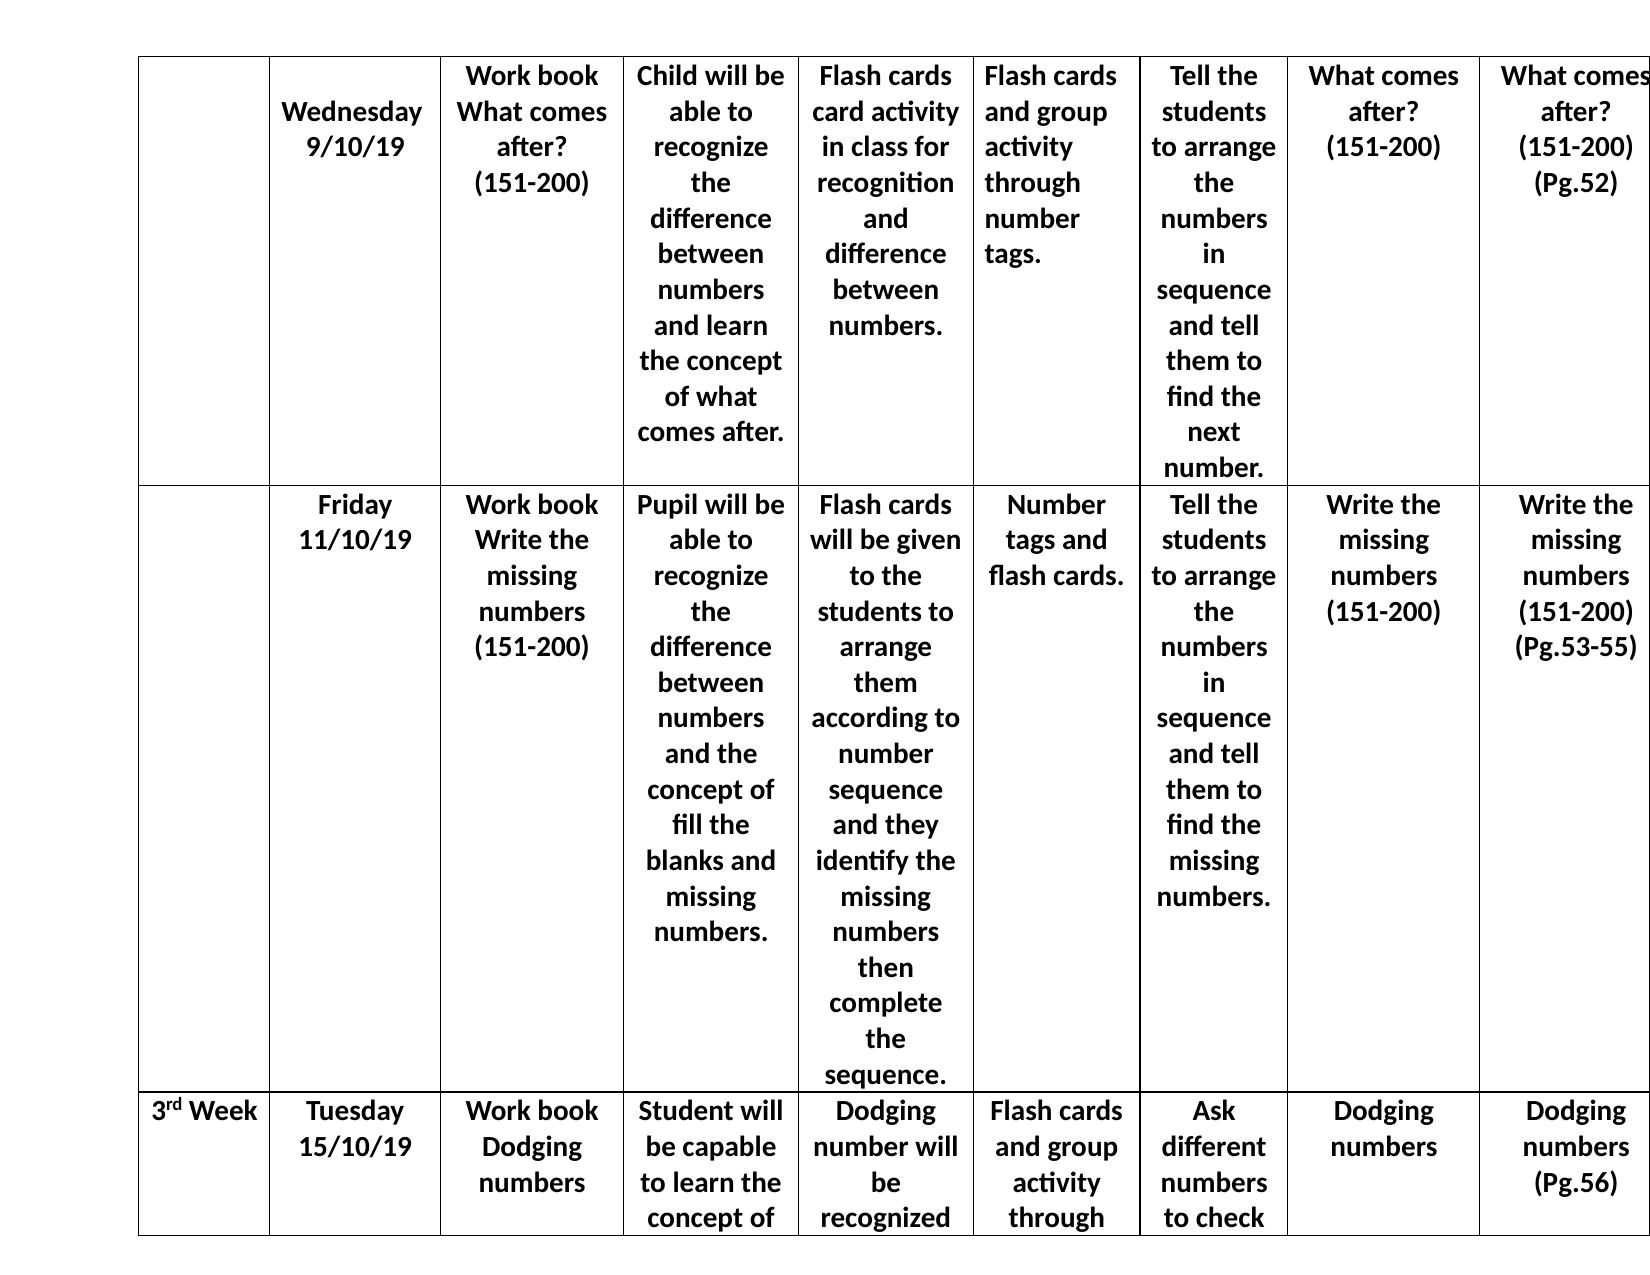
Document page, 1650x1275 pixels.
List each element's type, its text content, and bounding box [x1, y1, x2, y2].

table_cell Work book Dodging numbers [441, 1093, 623, 1235]
table_cell Child will be able to recognize the difference between numbers and learn the concept of what comes after. [624, 57, 798, 485]
table_cell Flash cards and group activity through [974, 1093, 1139, 1235]
table_cell Dodging numbers [1288, 1093, 1479, 1235]
table_cell Ask different numbers to check [1141, 1093, 1287, 1235]
table_cell Work book Write the missing numbers (151-200) [441, 486, 623, 1091]
table_cell Student will be capable to learn the concept of [624, 1093, 798, 1235]
table_cell Tuesday 15/10/19 [270, 1093, 440, 1235]
table_cell Tell the students to arrange the numbers in sequence and tell them to find the next number. [1141, 57, 1287, 485]
table_cell Dodging number will be recognized [799, 1093, 973, 1235]
table_cell [139, 486, 269, 1091]
table_cell Tell the students to arrange the numbers in sequence and tell them to find the missing numbers. [1141, 486, 1287, 1091]
table_cell Number tags and flash cards. [974, 486, 1139, 1091]
table_cell [139, 57, 269, 485]
table_cell Write the missing numbers (151-200) [1288, 486, 1479, 1091]
table_cell Flash cards will be given to the students to arrange them according to number sequence and they identify the missing numbers then complete the sequence. [799, 486, 973, 1091]
table_cell Pupil will be able to recognize the difference between numbers and the concept of fill the blanks and missing numbers. [624, 486, 798, 1091]
table_cell What comes after? (151-200) (Pg.52) [1480, 57, 1649, 485]
table_cell Flash cards card activity in class for recognition and difference between numbers. [799, 57, 973, 485]
table_cell Write the missing numbers (151-200) (Pg.53-55) [1480, 486, 1649, 1091]
table_cell Dodging numbers (Pg.56) [1480, 1093, 1649, 1235]
table_cell Work book What comes after? (151-200) [441, 57, 623, 485]
table_cell Friday 11/10/19 [270, 486, 440, 1091]
table_cell What comes after? (151-200) [1288, 57, 1479, 485]
table_cell Flash cards and group activity through number tags. [974, 57, 1139, 485]
table_cell 3rd Week [139, 1093, 269, 1235]
table_cell Wednesday 9/10/19 [270, 57, 440, 485]
